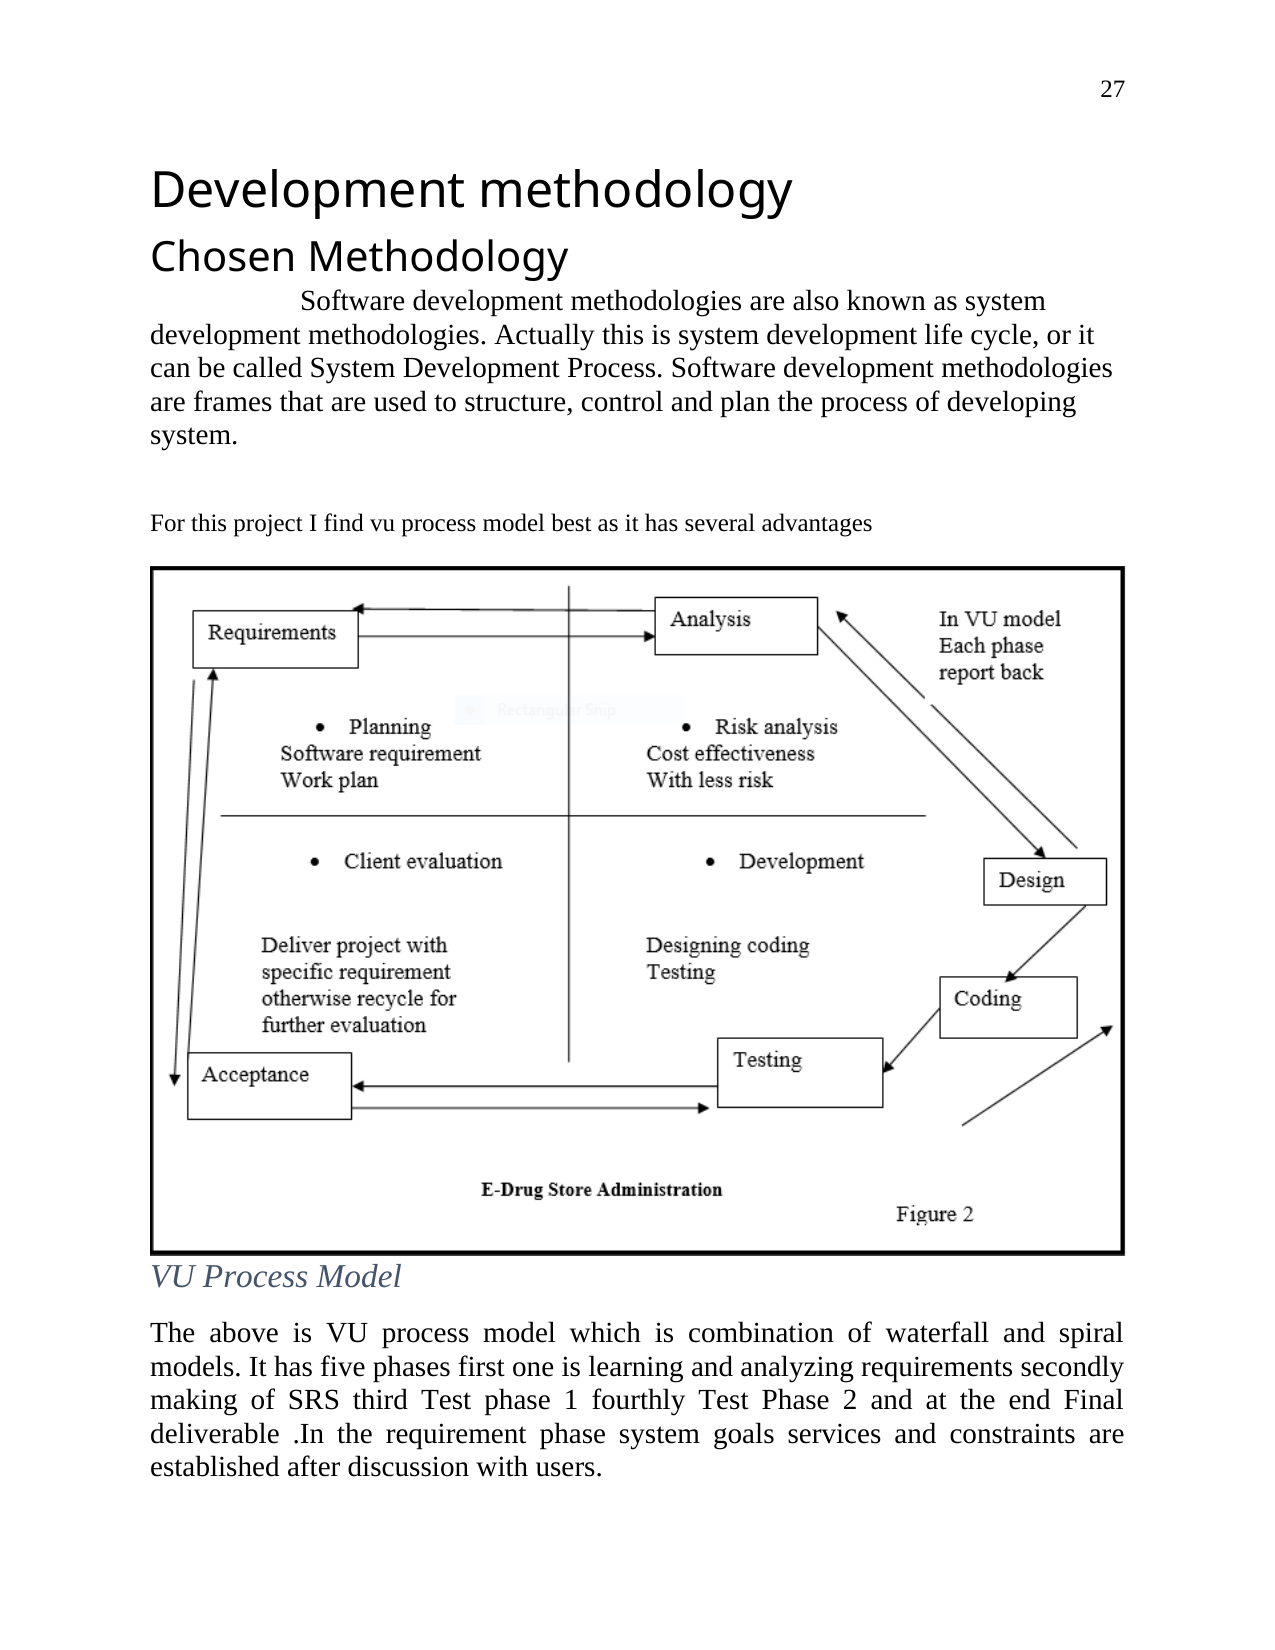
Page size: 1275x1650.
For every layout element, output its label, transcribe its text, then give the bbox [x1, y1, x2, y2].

subtitle Chosen Methodology [150, 226, 1125, 283]
text The above is VU process model which is combination of waterfall and spiral models. It has five phases first one is learning and analyzing requirements secondly making of SRS third Test phase 1 fourthly Test Phase 2 and at the end Final deliverable .In the requirement phase system goals services and constraints are established after discussion with users. [150, 1315, 1125, 1483]
picture [150, 566, 1125, 1256]
text VU Process Model [150, 1256, 1125, 1294]
subtitle Development methodology [150, 154, 1125, 222]
text Software development methodologies are also known as system development methodologies. Actually this is system development life cycle, or it can be called System Development Process. Software development methodologies are frames that are used to structure, control and plan the process of developing system. [150, 283, 1125, 451]
text For this project I find vu process model best as it has several advantages [150, 508, 1125, 537]
